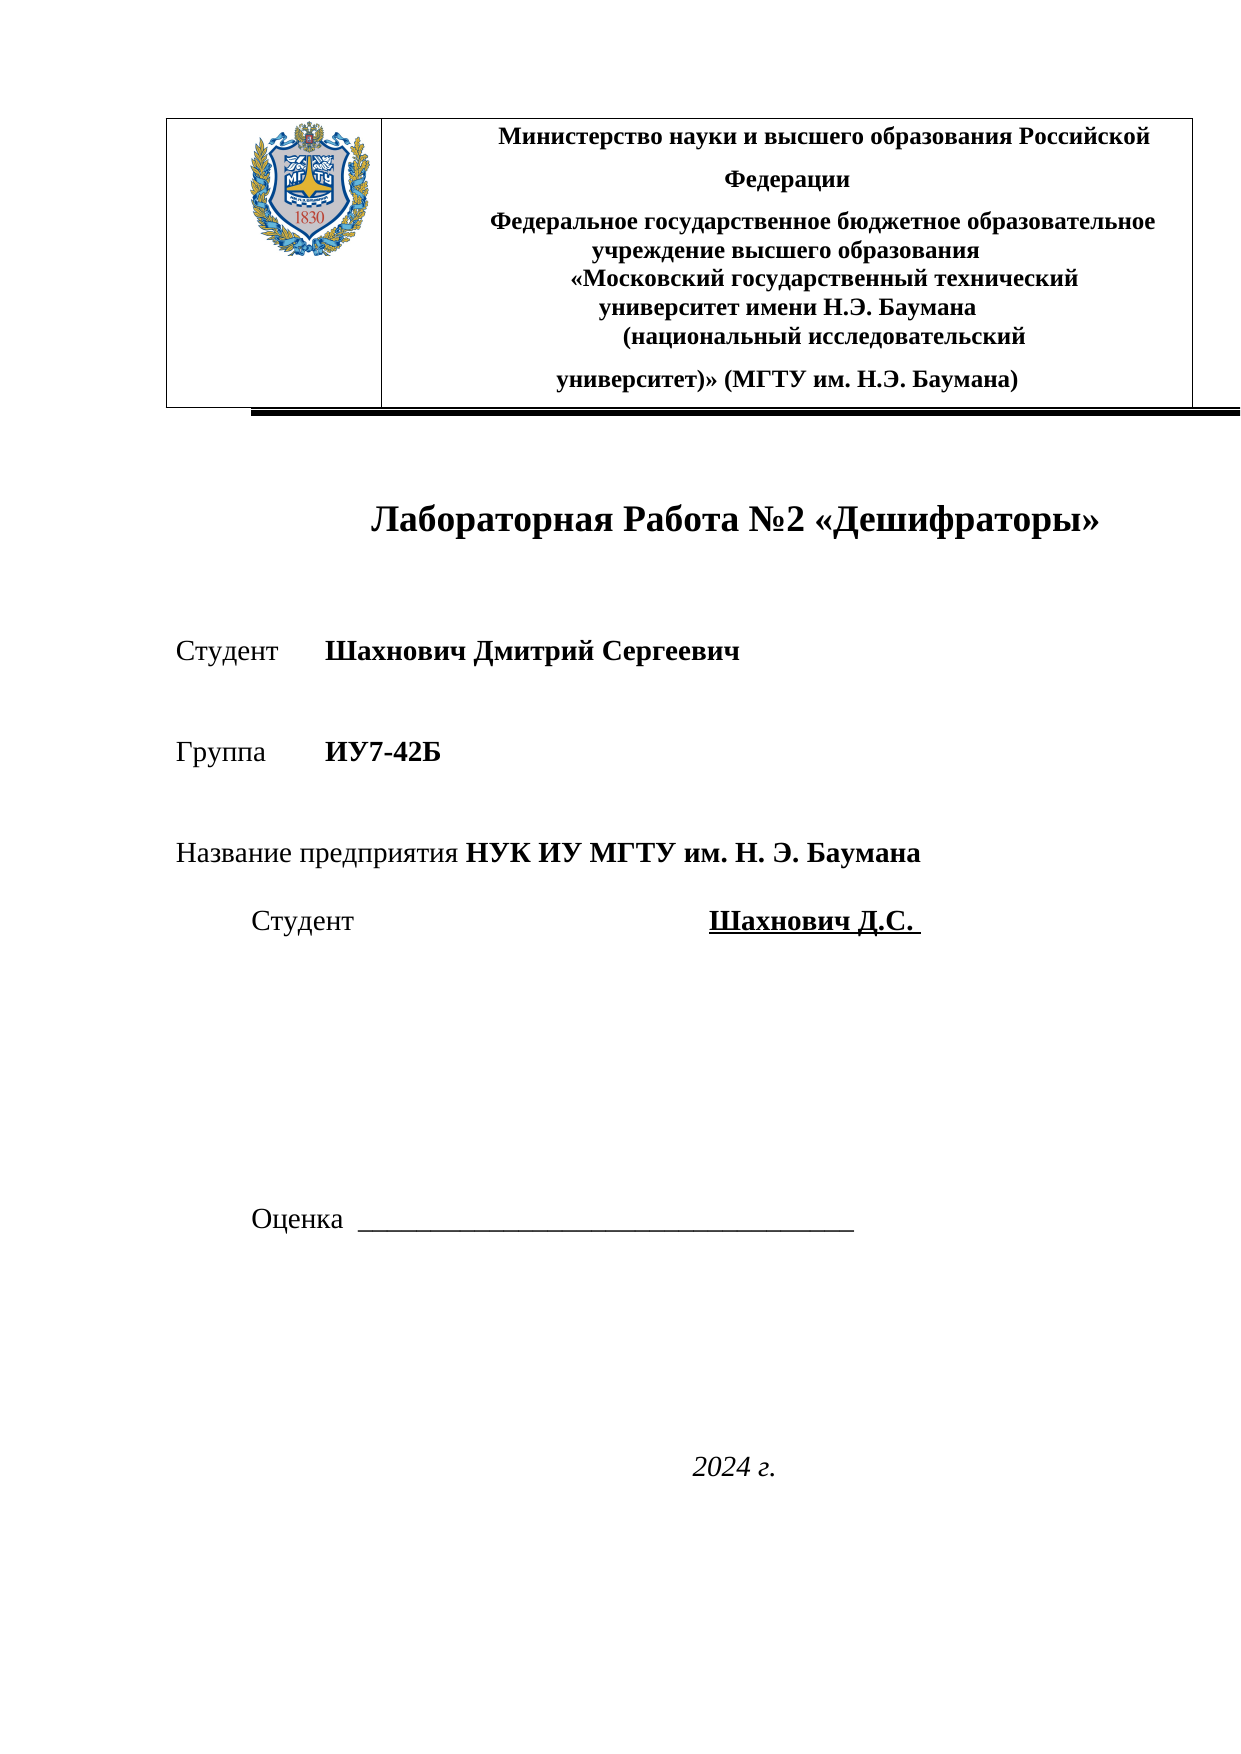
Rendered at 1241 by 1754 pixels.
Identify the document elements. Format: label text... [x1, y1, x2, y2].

text Лабораторная Работа №2 «Дешифраторы» [216, 496, 1181, 539]
text Название предприятия НУК ИУ МГТУ им. Н. Э. Баумана [176, 835, 1181, 868]
text 2024 г. [216, 1449, 1181, 1483]
table_cell [635, 1070, 1139, 1136]
table_header [167, 119, 381, 407]
table_cell [177, 1070, 635, 1136]
table_header Министерство науки и высшего образования Российской Федерации Федеральное государственное бюджетное образовательное учреждение высшего образования «Московский государственный технический университет имени Н.Э. Баумана (национальный исследовательский университет)» (МГТУ им. Н.Э. Баумана) [382, 119, 1192, 407]
text Группа ИУ7-42Б [176, 734, 902, 768]
table_header Шахнович Д.С. [635, 903, 1139, 969]
table_cell [635, 969, 1139, 1070]
text Оценка __________________________________ [177, 1201, 1181, 1234]
table_header Студент [177, 903, 635, 969]
text Студент Шахнович Дмитрий Сергеевич [176, 633, 902, 667]
picture [249, 120, 370, 256]
table_cell [177, 969, 635, 1070]
